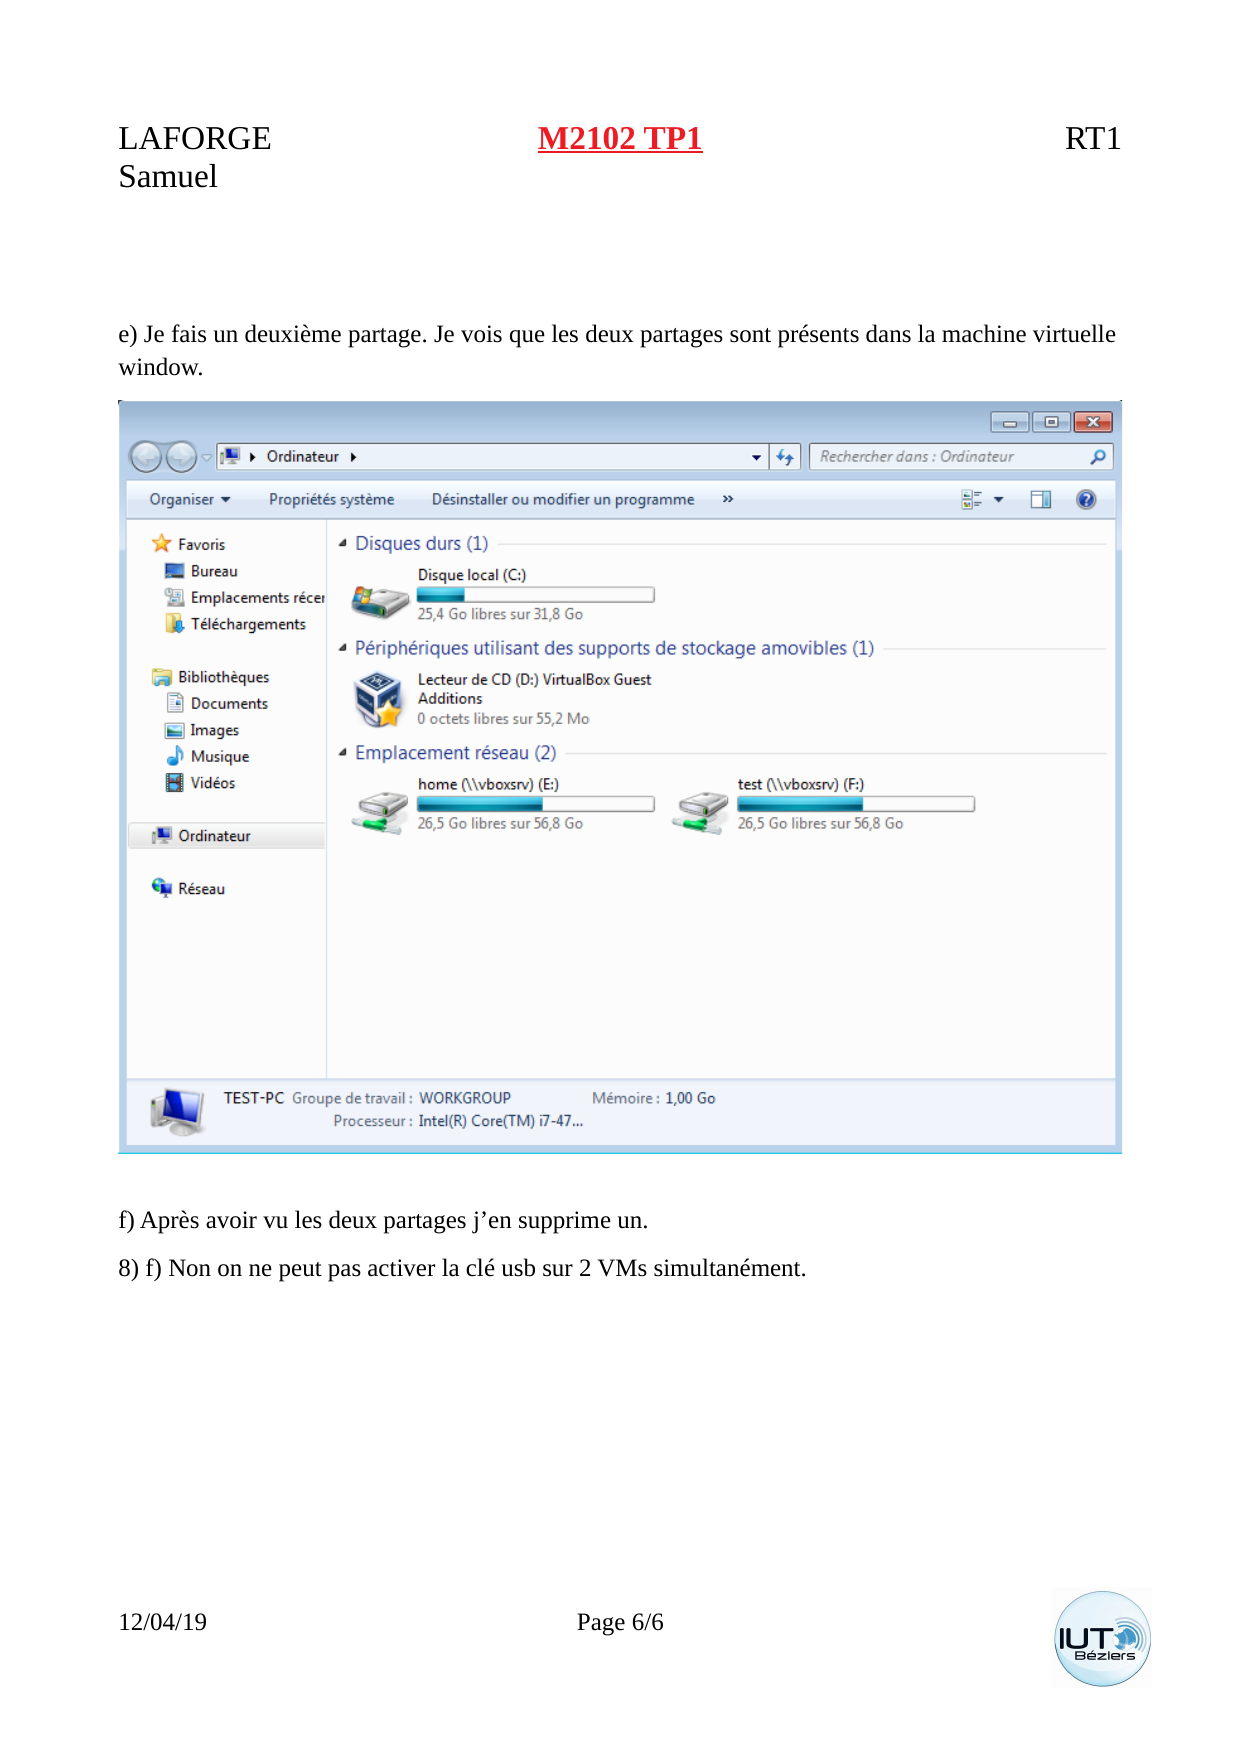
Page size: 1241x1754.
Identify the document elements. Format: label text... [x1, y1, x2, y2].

picture [118, 400, 1123, 1154]
picture [1051, 1587, 1153, 1688]
text f) Après avoir vu les deux partages j’en supprime un. [118, 1205, 1122, 1234]
text e) Je fais un deuxième partage. Je vois que les deux partages sont présents dans la machine virtuelle window. [118, 319, 1122, 381]
text 8) f) Non on ne peut pas activer la clé usb sur 2 VMs simultanément. [118, 1253, 1122, 1282]
